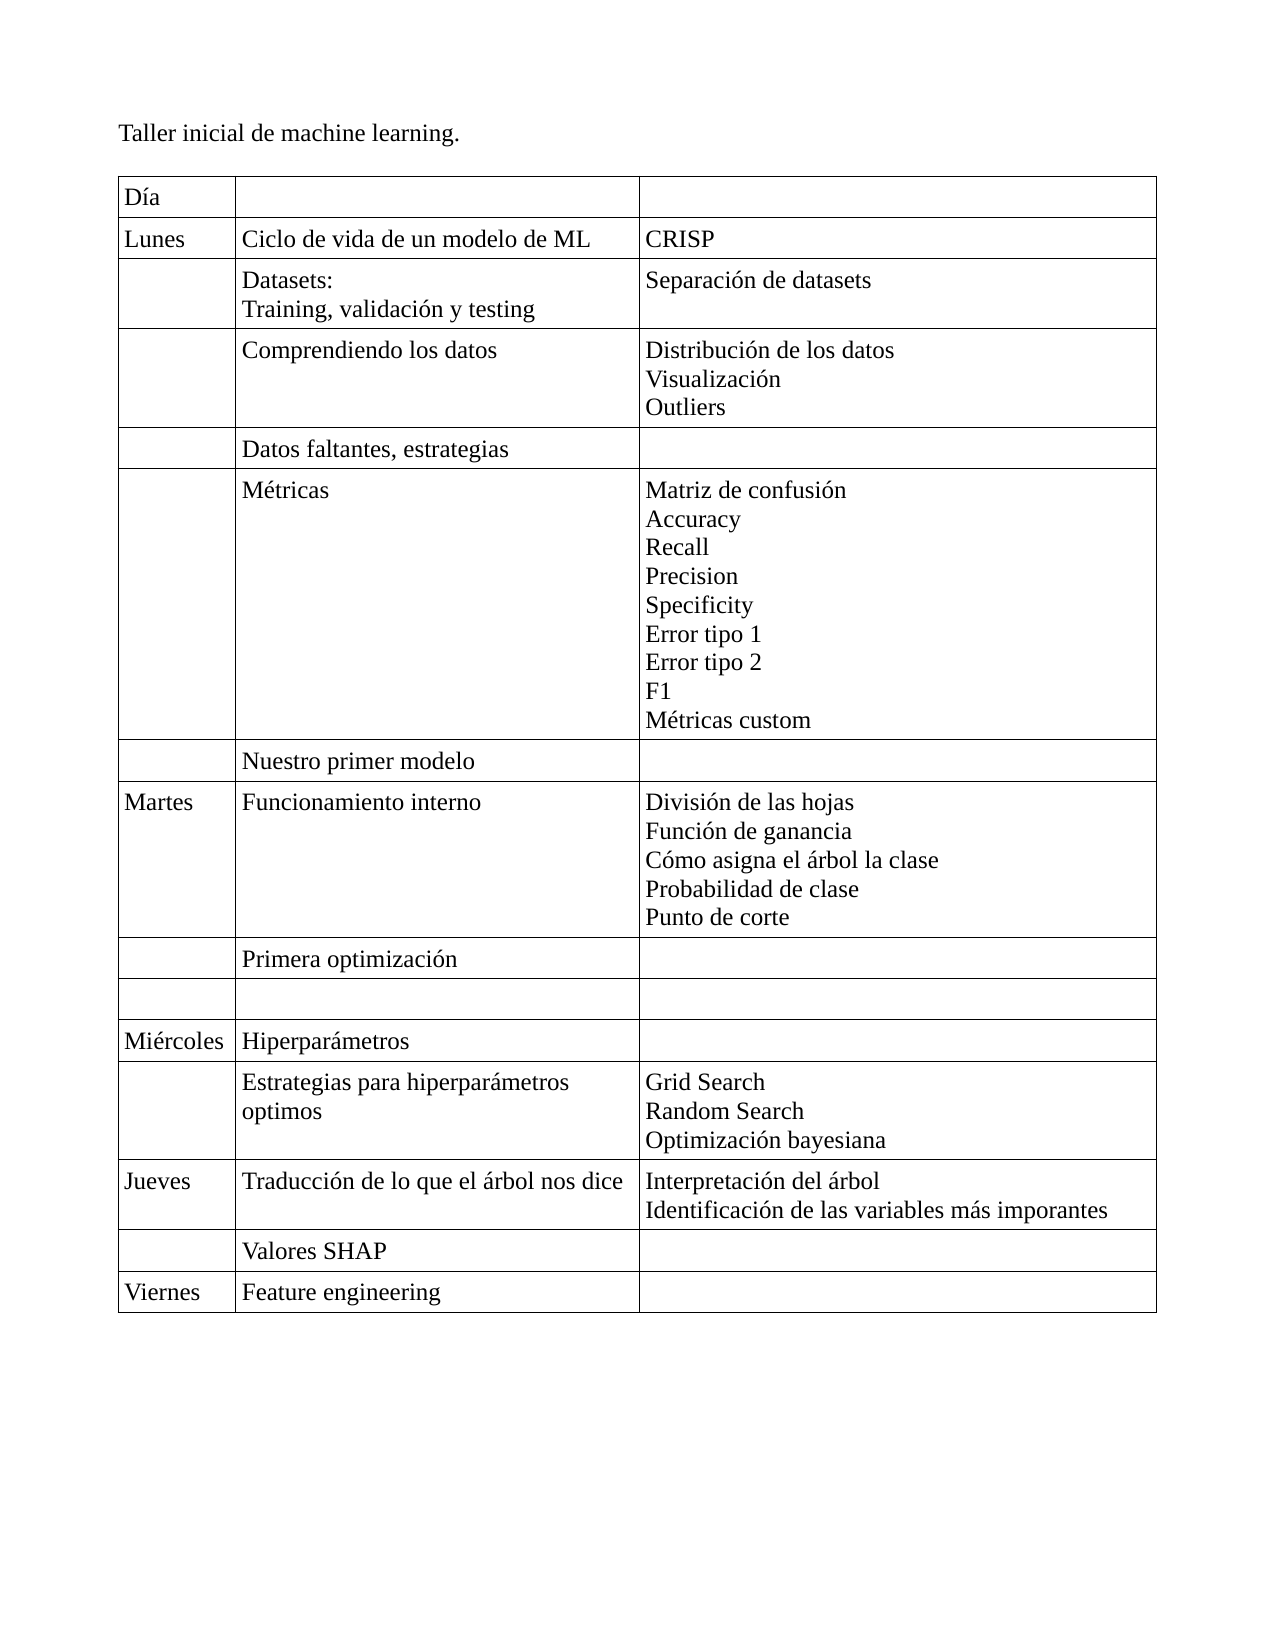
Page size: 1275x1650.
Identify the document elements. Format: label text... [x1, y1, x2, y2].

table_cell Feature engineering [236, 1272, 639, 1312]
table_cell [640, 1272, 1156, 1312]
table_header [640, 177, 1156, 217]
table_cell [119, 938, 235, 978]
table_cell [119, 469, 235, 739]
table_cell [119, 428, 235, 468]
table_cell [640, 1230, 1156, 1271]
table_cell [640, 428, 1156, 468]
table_cell Interpretación del árbol Identificación de las variables más imporantes [640, 1160, 1156, 1229]
table_cell [119, 1062, 235, 1159]
table_cell [640, 740, 1156, 781]
table_cell [119, 1230, 235, 1271]
table_cell Traducción de lo que el árbol nos dice [236, 1160, 639, 1229]
table_header [236, 177, 639, 217]
table_cell [119, 979, 235, 1019]
table_cell [640, 979, 1156, 1019]
table_cell Primera optimización [236, 938, 639, 978]
table_cell [640, 1020, 1156, 1061]
table_cell Datasets: Training, validación y testing [236, 259, 639, 328]
table_cell Separación de datasets [640, 259, 1156, 328]
table_cell División de las hojas Función de ganancia Cómo asigna el árbol la clase Probabilidad de clase Punto de corte [640, 782, 1156, 937]
table_header Día [119, 177, 235, 217]
table_cell [119, 740, 235, 781]
table_cell [119, 259, 235, 328]
table_cell CRISP [640, 218, 1156, 258]
table_cell Grid Search Random Search Optimización bayesiana [640, 1062, 1156, 1159]
table_cell [640, 938, 1156, 978]
table_cell Martes [119, 782, 235, 937]
table_cell [119, 329, 235, 427]
table_cell Viernes [119, 1272, 235, 1312]
table_cell Hiperparámetros [236, 1020, 639, 1061]
table_cell Nuestro primer modelo [236, 740, 639, 781]
table_cell Ciclo de vida de un modelo de ML [236, 218, 639, 258]
table_cell Valores SHAP [236, 1230, 639, 1271]
table_cell Funcionamiento interno [236, 782, 639, 937]
table_cell Datos faltantes, estrategias [236, 428, 639, 468]
table_cell Estrategias para hiperparámetros optimos [236, 1062, 639, 1159]
table_cell Matriz de confusión Accuracy Recall Precision Specificity Error tipo 1 Error tipo 2 F1 Métricas custom [640, 469, 1156, 739]
table_cell Lunes [119, 218, 235, 258]
table_cell Comprendiendo los datos [236, 329, 639, 427]
table_cell Miércoles [119, 1020, 235, 1061]
table_cell Distribución de los datos Visualización Outliers [640, 329, 1156, 427]
table_cell Jueves [119, 1160, 235, 1229]
table_cell Métricas [236, 469, 639, 739]
text Taller inicial de machine learning. [118, 118, 1157, 147]
table_cell [236, 979, 639, 1019]
